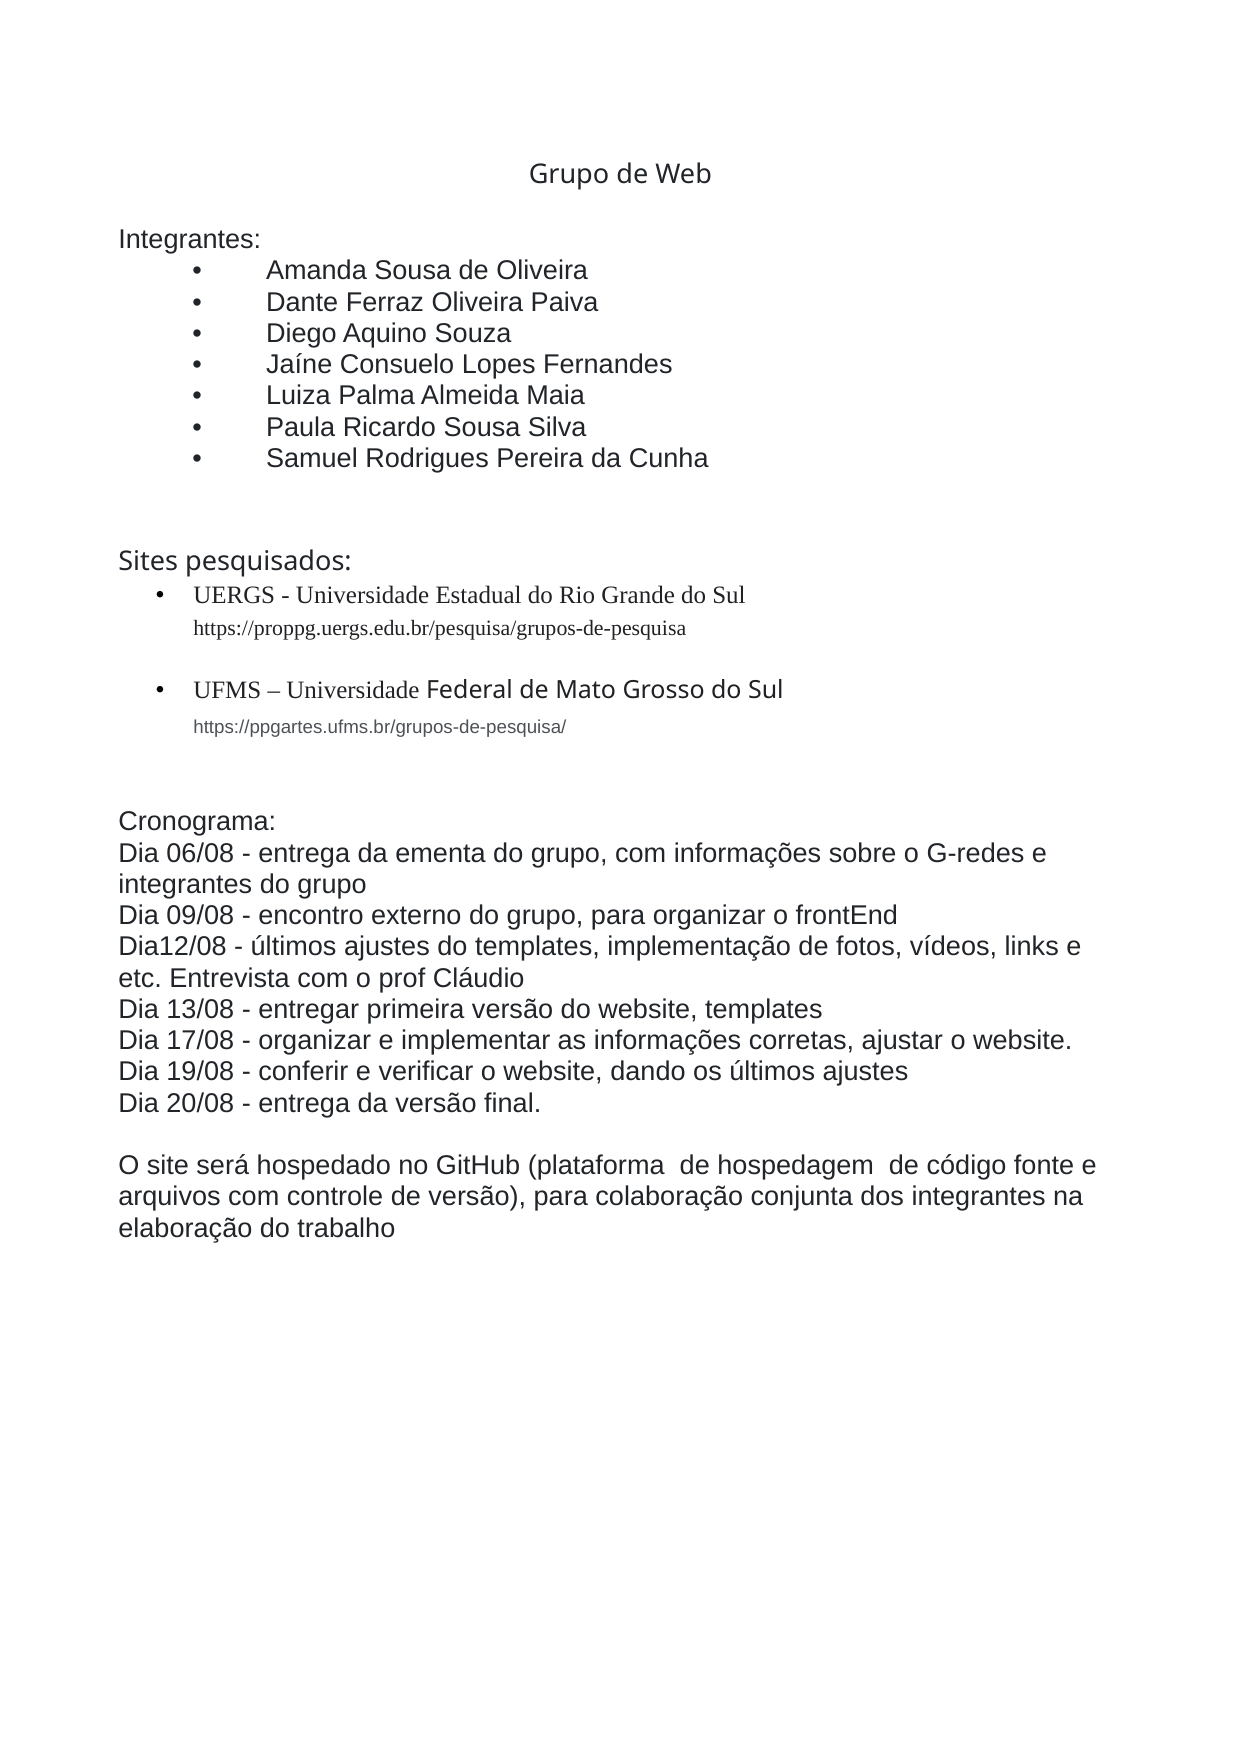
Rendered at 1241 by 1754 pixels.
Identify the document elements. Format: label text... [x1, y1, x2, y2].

text Cronograma: [118, 805, 1122, 837]
list https://proppg.uergs.edu.br/pesquisa/grupos-de-pesquisa [156, 609, 1122, 641]
text • Samuel Rodrigues Pereira da Cunha [118, 442, 1122, 473]
list https://ppgartes.ufms.br/grupos-de-pesquisa/ [156, 706, 1122, 737]
text Dia 19/08 - conferir e verificar o website, dando os últimos ajustes [118, 1055, 1122, 1087]
text Dia12/08 - últimos ajustes do templates, implementação de fotos, vídeos, links e etc. Entrevista com o prof Cláudio [118, 930, 1122, 993]
text Dia 17/08 - organizar e implementar as informações corretas, ajustar o website. [118, 1024, 1122, 1055]
text Dia 09/08 - encontro externo do grupo, para organizar o frontEnd [118, 899, 1122, 930]
list UFMS – Universidade Federal de Mato Grosso do Sul [156, 672, 1122, 706]
text Dia 13/08 - entregar primeira versão do website, templates [118, 993, 1122, 1024]
text • Paula Ricardo Sousa Silva [118, 411, 1122, 442]
text • Jaíne Consuelo Lopes Fernandes [118, 348, 1122, 379]
text Dia 20/08 - entrega da versão final. [118, 1087, 1122, 1118]
text • Dante Ferraz Oliveira Paiva [118, 286, 1122, 317]
text Dia 06/08 - entrega da ementa do grupo, com informações sobre o G-redes e integrantes do grupo [118, 837, 1122, 899]
text O site será hospedado no GitHub (plataforma de hospedagem de código fonte e arquivos com controle de versão), para colaboração conjunta dos integrantes na elaboração do trabalho [118, 1149, 1122, 1243]
text Integrantes: [118, 223, 1122, 254]
text • Diego Aquino Souza [118, 317, 1122, 348]
text Sites pesquisados: [118, 541, 1122, 578]
text • Luiza Palma Almeida Maia [118, 379, 1122, 411]
text • Amanda Sousa de Oliveira [118, 254, 1122, 286]
list UERGS - Universidade Estadual do Rio Grande do Sul [156, 578, 1122, 609]
text Grupo de Web [118, 155, 1122, 192]
